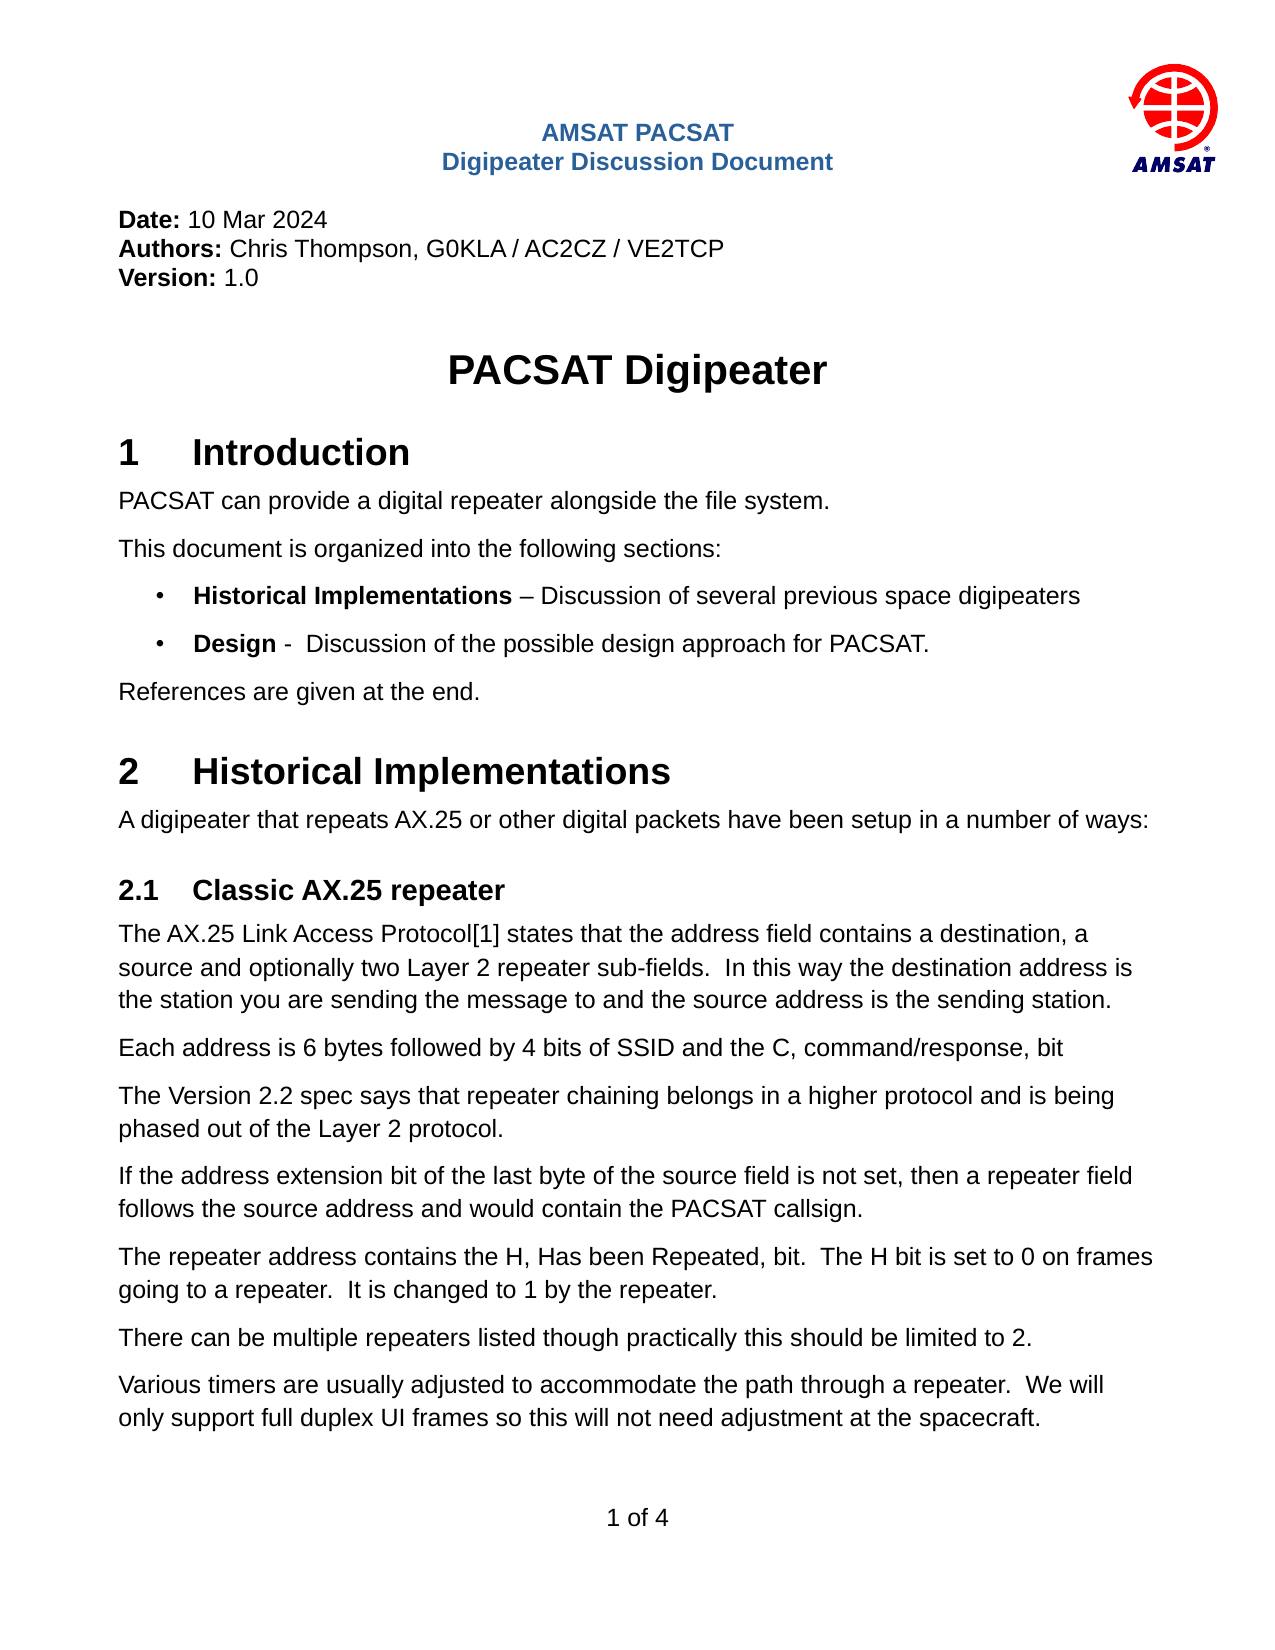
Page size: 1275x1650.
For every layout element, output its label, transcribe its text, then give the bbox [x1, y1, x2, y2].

text This document is organized into the following sections: [118, 534, 1157, 562]
text The AX.25 Link Access Protocol[1] states that the address field contains a destination, a source and optionally two Layer 2 repeater sub-fields. In this way the destination address is the station you are sending the message to and the source address is the sending station. [118, 919, 1157, 1014]
subtitle Historical Implementations [118, 749, 1157, 792]
subtitle Classic AX.25 repeater [118, 873, 1157, 907]
list Design - Discussion of the possible design approach for PACSAT. [156, 629, 1157, 658]
title PACSAT Digipeater [118, 345, 1157, 393]
text Various timers are usually adjusted to accommodate the path through a repeater. We will only support full duplex UI frames so this will not need adjustment at the spacecraft. [118, 1370, 1157, 1432]
text A digipeater that repeats AX.25 or other digital packets have been setup in a number of ways: [118, 805, 1157, 834]
text References are given at the end. [118, 677, 1157, 706]
text There can be multiple repeaters listed though practically this should be limited to 2. [118, 1323, 1157, 1351]
text Authors: Chris Thompson, G0KLA / AC2CZ / VE2TCP [118, 234, 1157, 263]
text Version: 1.0 [118, 263, 1157, 291]
text The repeater address contains the H, Has been Repeated, bit. The H bit is set to 0 on frames going to a repeater. It is changed to 1 by the repeater. [118, 1242, 1157, 1304]
text The Version 2.2 spec says that repeater chaining belongs in a higher protocol and is being phased out of the Layer 2 protocol. [118, 1081, 1157, 1142]
text Each address is 6 bytes followed by 4 bits of SSID and the C, command/response, bit [118, 1033, 1157, 1062]
text PACSAT can provide a digital repeater alongside the file system. [118, 486, 1157, 515]
text If the address extension bit of the last byte of the source field is not set, then a repeater field follows the source address and would contain the PACSAT callsign. [118, 1161, 1157, 1223]
list Historical Implementations – Discussion of several previous space digipeaters [156, 581, 1157, 610]
text Date: 10 Mar 2024 [118, 205, 1157, 234]
picture [1126, 61, 1220, 174]
subtitle Introduction [118, 431, 1157, 474]
